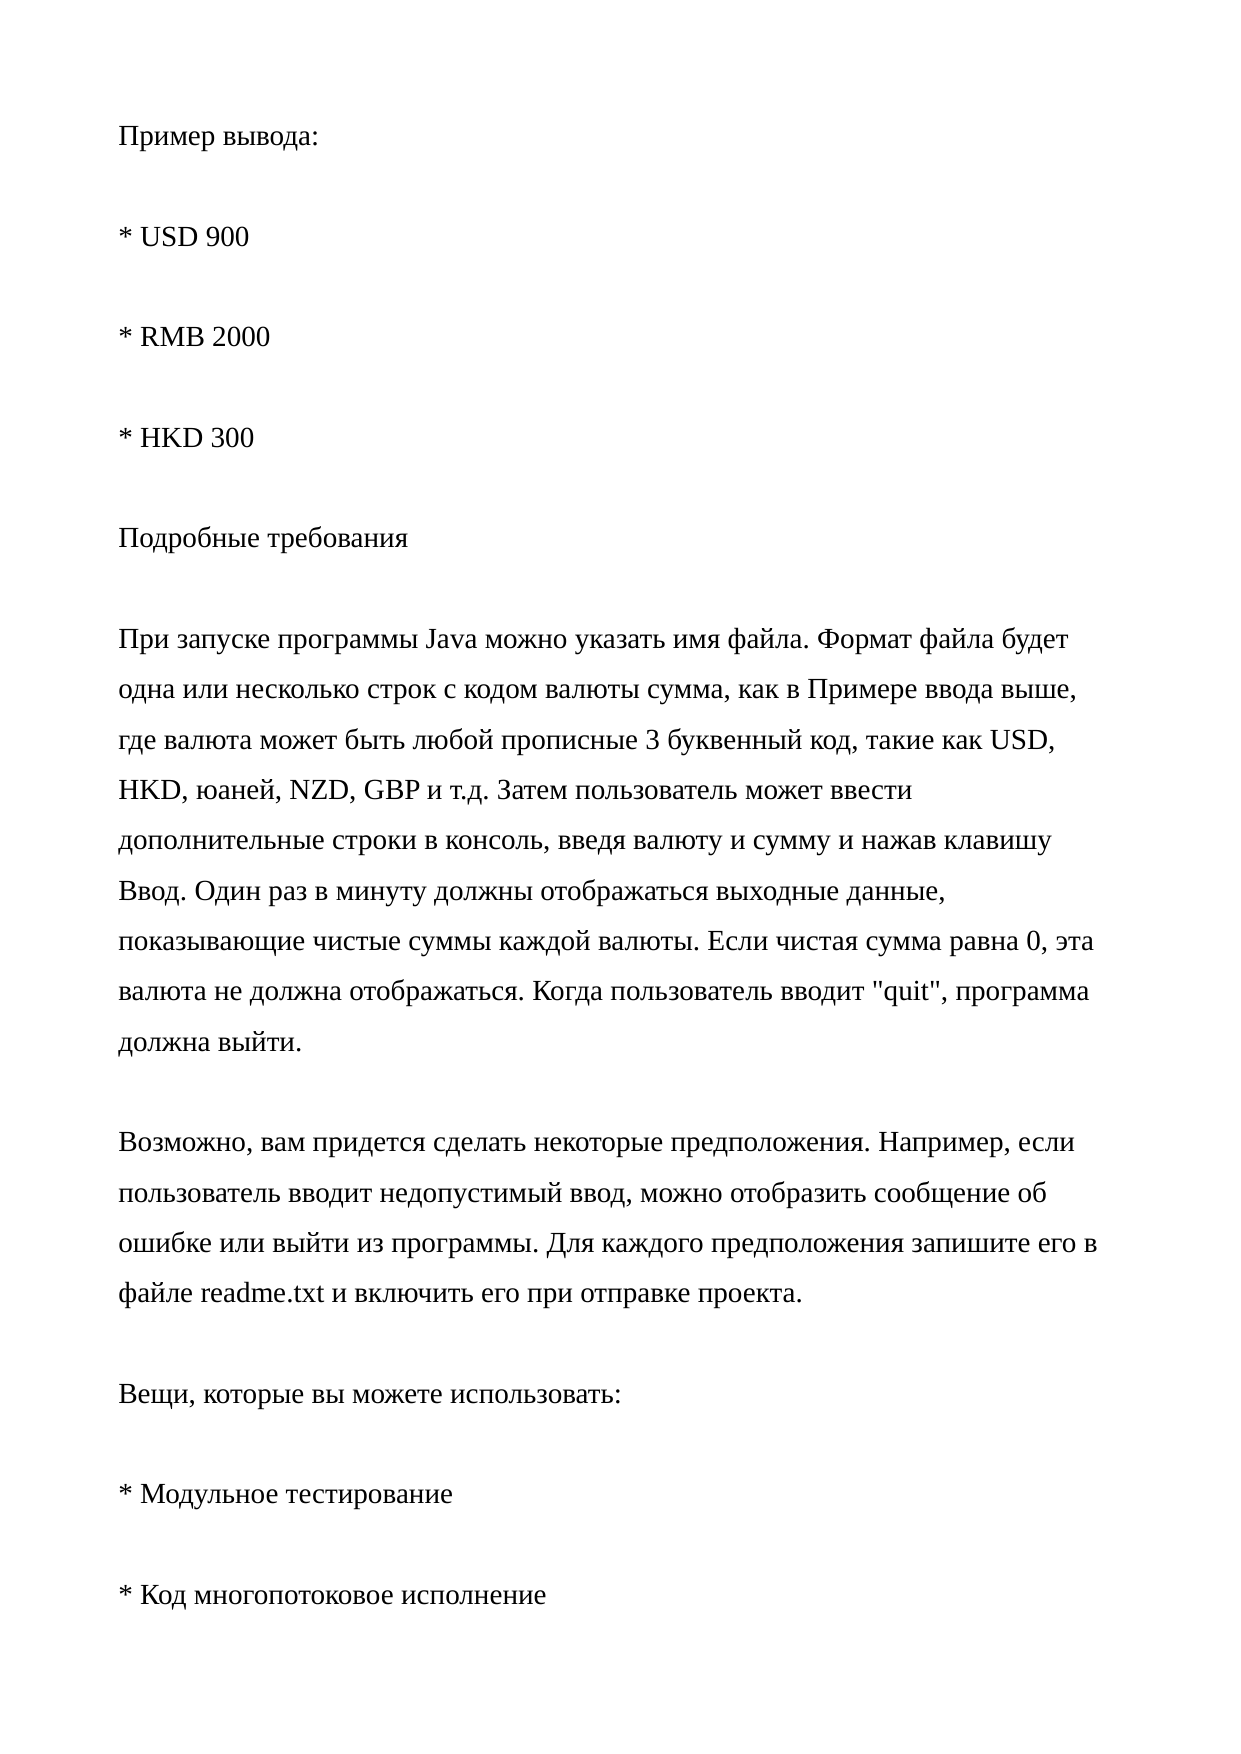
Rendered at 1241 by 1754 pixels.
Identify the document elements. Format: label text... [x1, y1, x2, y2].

text При запуске программы Java можно указать имя файла. Формат файла будет одна или несколько строк с кодом валюты сумма, как в Примере ввода выше, где валюта может быть любой прописные 3 буквенный код, такие как USD, HKD, юаней, NZD, GBP и т.д. Затем пользователь может ввести дополнительные строки в консоль, введя валюту и сумму и нажав клавишу Ввод. Один раз в минуту должны отображаться выходные данные, показывающие чистые суммы каждой валюты. Если чистая сумма равна 0, эта валюта не должна отображаться. Когда пользователь вводит "quit", программа должна выйти. [118, 621, 1122, 1057]
text Возможно, вам придется сделать некоторые предположения. Например, если пользователь вводит недопустимый ввод, можно отобразить сообщение об ошибке или выйти из программы. Для каждого предположения запишите его в файле readme.txt и включить его при отправке проекта. [118, 1124, 1122, 1309]
text Подробные требования [118, 521, 1122, 554]
text * HKD 300 [118, 420, 1122, 453]
text Вещи, которые вы можете использовать: [118, 1376, 1122, 1409]
text Пример вывода: [118, 118, 1122, 152]
text * USD 900 [118, 219, 1122, 252]
text * Модульное тестирование [118, 1477, 1122, 1510]
text * Код многопотоковое исполнение [118, 1577, 1122, 1611]
text * RMB 2000 [118, 319, 1122, 353]
